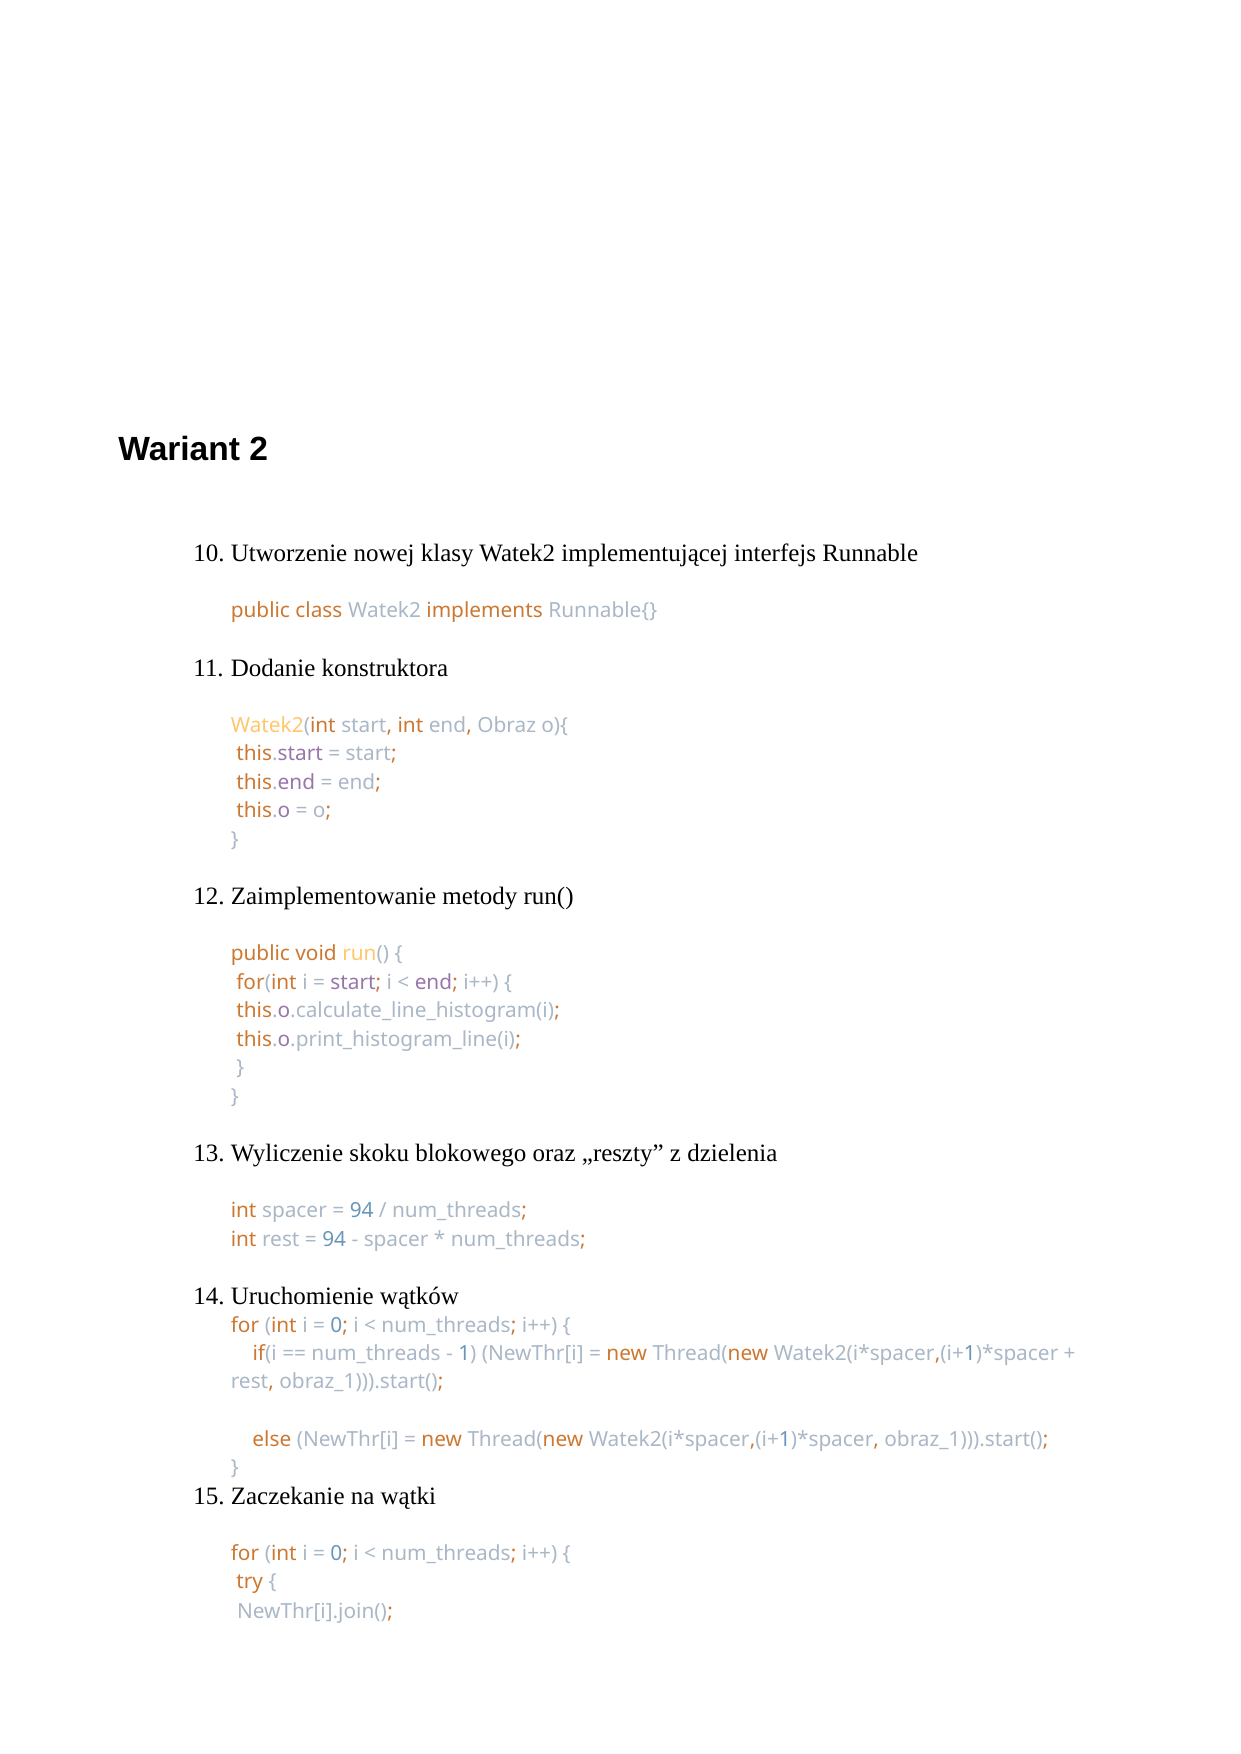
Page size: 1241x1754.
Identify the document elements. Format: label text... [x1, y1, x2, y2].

list Dodanie konstruktora [193, 653, 1122, 681]
list Zaczekanie na wątki [193, 1481, 1122, 1509]
list public void run() { for(int i = start; i < end; i++) { this.o.calculate_line_histogram(i); this.o.print_histogram_line(i); } } [193, 938, 1122, 1109]
list Wyliczenie skoku blokowego oraz „reszty” z dzielenia [193, 1138, 1122, 1167]
subtitle Wariant 2 [118, 429, 1122, 468]
list Zaimplementowanie metody run() [193, 881, 1122, 910]
list Watek2(int start, int end, Obraz o){ this.start = start; this.end = end; this.o = o; } [193, 710, 1122, 852]
list public class Watek2 implements Runnable{} [193, 595, 1122, 653]
list Uruchomienie wątków [193, 1281, 1122, 1310]
list for (int i = 0; i < num_threads; i++) { try { NewThr[i].join(); [193, 1538, 1122, 1624]
list Utworzenie nowej klasy Watek2 implementującej interfejs Runnable [193, 538, 1122, 567]
list for (int i = 0; i < num_threads; i++) { if(i == num_threads - 1) (NewThr[i] = new Thread(new Watek2(i*spacer,(i+1)*spacer + rest, obraz_1))).start(); else (NewThr[i] = new Thread(new Watek2(i*spacer,(i+1)*spacer, obraz_1))).start(); } [193, 1310, 1122, 1481]
list int spacer = 94 / num_threads; int rest = 94 - spacer * num_threads; [193, 1195, 1122, 1252]
